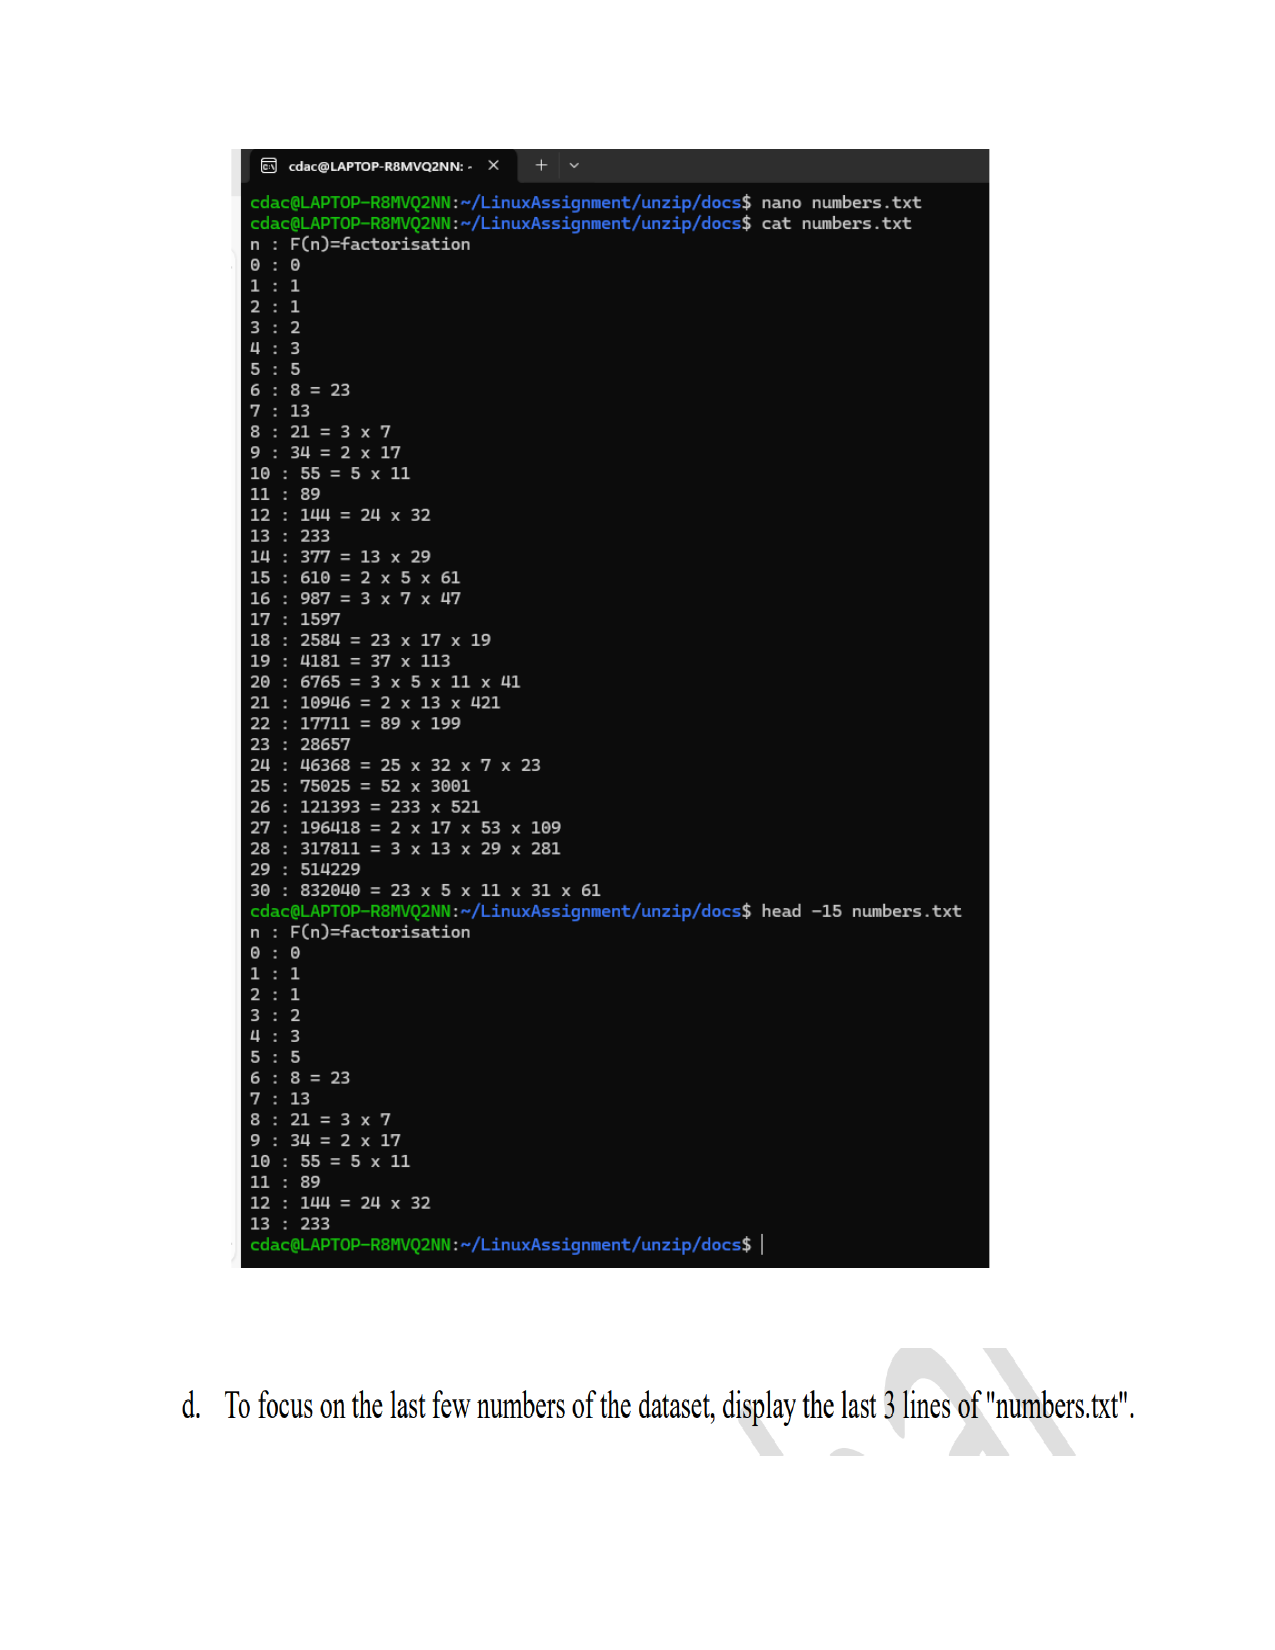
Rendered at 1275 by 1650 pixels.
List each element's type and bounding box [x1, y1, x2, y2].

picture [128, 1348, 1167, 1456]
picture [231, 149, 990, 1268]
